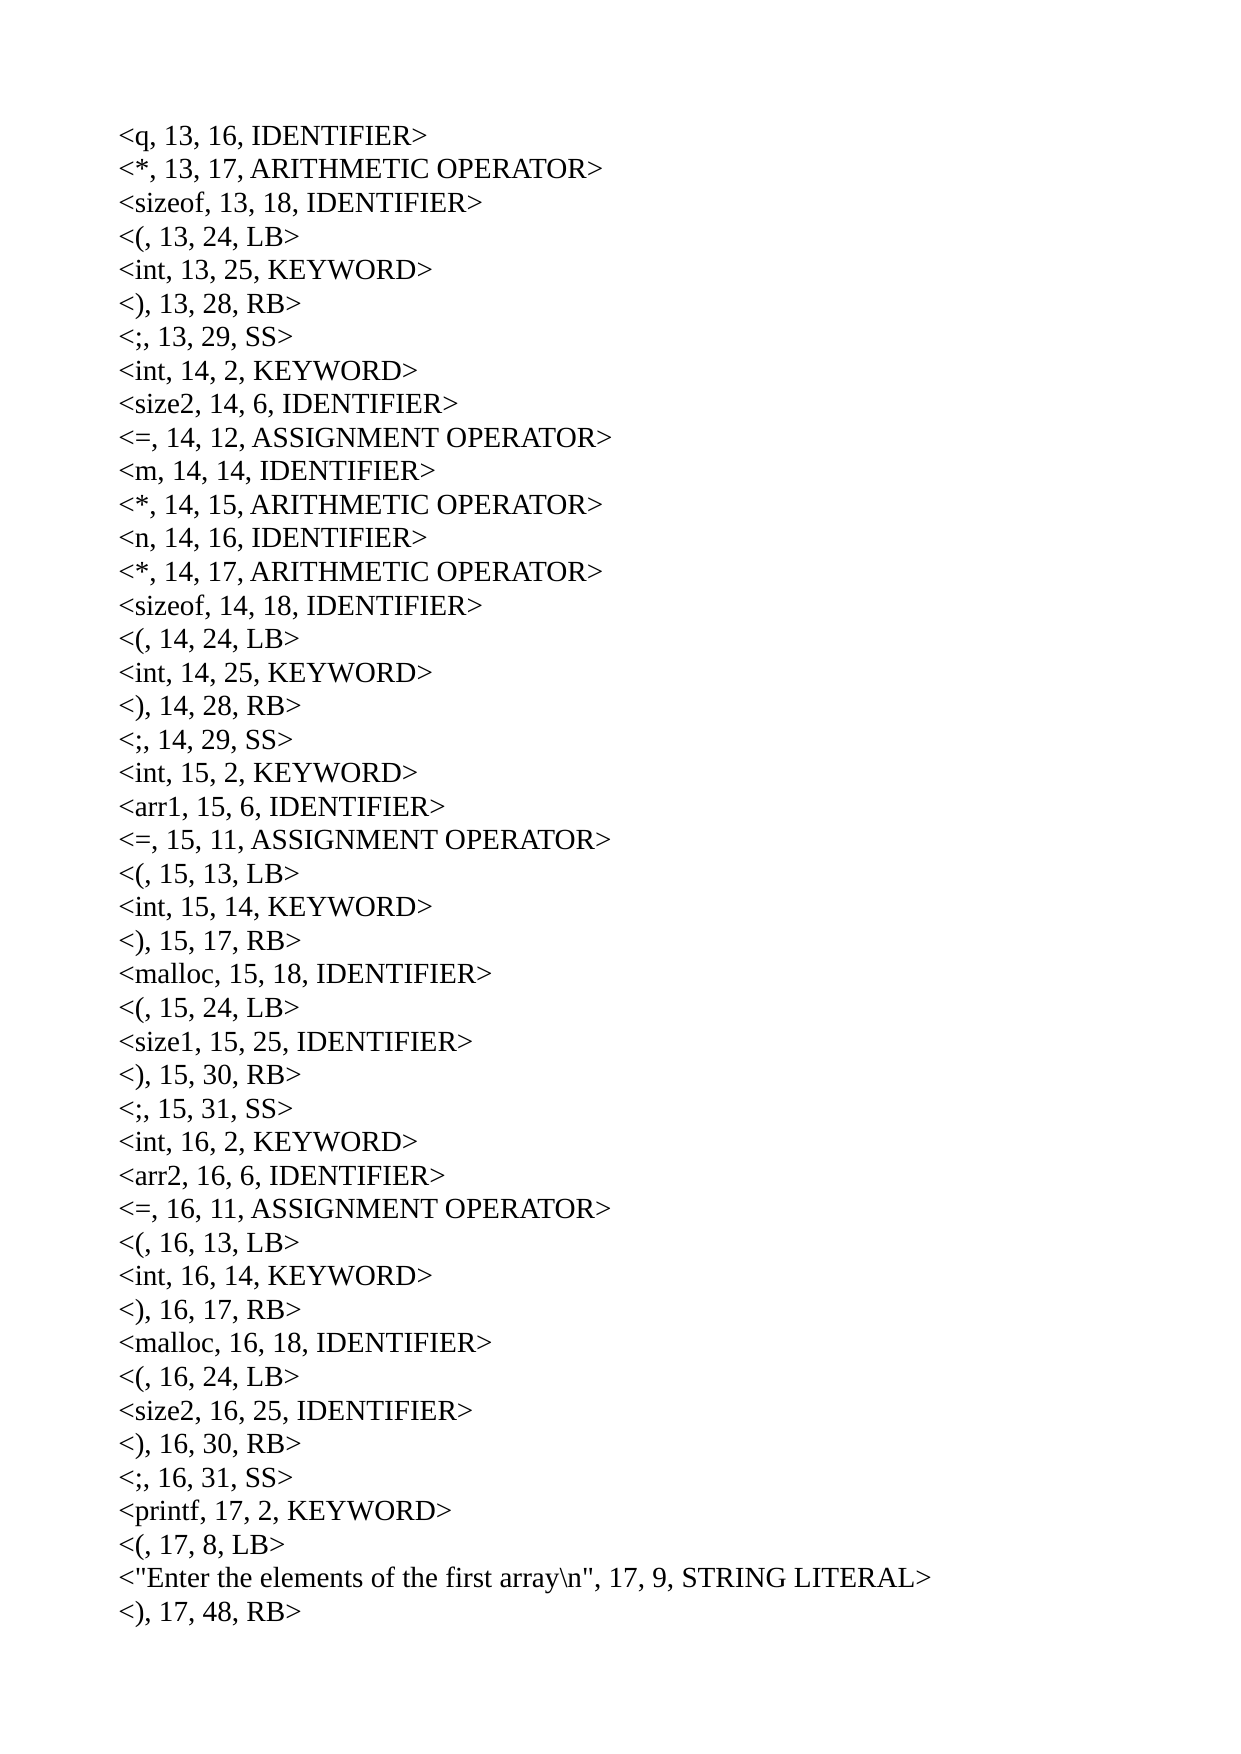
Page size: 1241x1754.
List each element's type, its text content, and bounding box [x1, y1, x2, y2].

text <(, 15, 24, LB> [118, 990, 1122, 1024]
text <int, 16, 2, KEYWORD> [118, 1124, 1122, 1158]
text <), 14, 28, RB> [118, 688, 1122, 722]
text <arr2, 16, 6, IDENTIFIER> [118, 1158, 1122, 1191]
text <(, 17, 8, LB> [118, 1527, 1122, 1560]
text <int, 16, 14, KEYWORD> [118, 1258, 1122, 1292]
text <(, 16, 13, LB> [118, 1225, 1122, 1258]
text <=, 16, 11, ASSIGNMENT OPERATOR> [118, 1191, 1122, 1225]
text <*, 14, 15, ARITHMETIC OPERATOR> [118, 487, 1122, 521]
text <m, 14, 14, IDENTIFIER> [118, 453, 1122, 487]
text <arr1, 15, 6, IDENTIFIER> [118, 789, 1122, 822]
text <;, 13, 29, SS> [118, 319, 1122, 353]
text <(, 13, 24, LB> [118, 219, 1122, 252]
text <malloc, 16, 18, IDENTIFIER> [118, 1326, 1122, 1359]
text <sizeof, 13, 18, IDENTIFIER> [118, 185, 1122, 219]
text <;, 15, 31, SS> [118, 1091, 1122, 1124]
text <;, 14, 29, SS> [118, 722, 1122, 755]
text <int, 14, 25, KEYWORD> [118, 655, 1122, 688]
text <(, 16, 24, LB> [118, 1359, 1122, 1393]
text <size2, 14, 6, IDENTIFIER> [118, 386, 1122, 420]
text <int, 15, 2, KEYWORD> [118, 755, 1122, 789]
text <"Enter the elements of the first array\n", 17, 9, STRING LITERAL> [118, 1560, 1122, 1594]
text <), 16, 30, RB> [118, 1426, 1122, 1460]
text <n, 14, 16, IDENTIFIER> [118, 521, 1122, 554]
text <size2, 16, 25, IDENTIFIER> [118, 1393, 1122, 1426]
text <malloc, 15, 18, IDENTIFIER> [118, 957, 1122, 990]
text <(, 14, 24, LB> [118, 621, 1122, 655]
text <), 13, 28, RB> [118, 286, 1122, 319]
text <q, 13, 16, IDENTIFIER> [118, 118, 1122, 152]
text <), 17, 48, RB> [118, 1594, 1122, 1627]
text <*, 14, 17, ARITHMETIC OPERATOR> [118, 554, 1122, 588]
text <=, 15, 11, ASSIGNMENT OPERATOR> [118, 822, 1122, 856]
text <int, 15, 14, KEYWORD> [118, 889, 1122, 923]
text <=, 14, 12, ASSIGNMENT OPERATOR> [118, 420, 1122, 453]
text <int, 14, 2, KEYWORD> [118, 353, 1122, 386]
text <), 16, 17, RB> [118, 1292, 1122, 1326]
text <), 15, 30, RB> [118, 1057, 1122, 1091]
text <int, 13, 25, KEYWORD> [118, 252, 1122, 286]
text <*, 13, 17, ARITHMETIC OPERATOR> [118, 152, 1122, 185]
text <(, 15, 13, LB> [118, 856, 1122, 889]
text <size1, 15, 25, IDENTIFIER> [118, 1024, 1122, 1057]
text <), 15, 17, RB> [118, 923, 1122, 957]
text <;, 16, 31, SS> [118, 1460, 1122, 1493]
text <sizeof, 14, 18, IDENTIFIER> [118, 588, 1122, 621]
text <printf, 17, 2, KEYWORD> [118, 1493, 1122, 1527]
